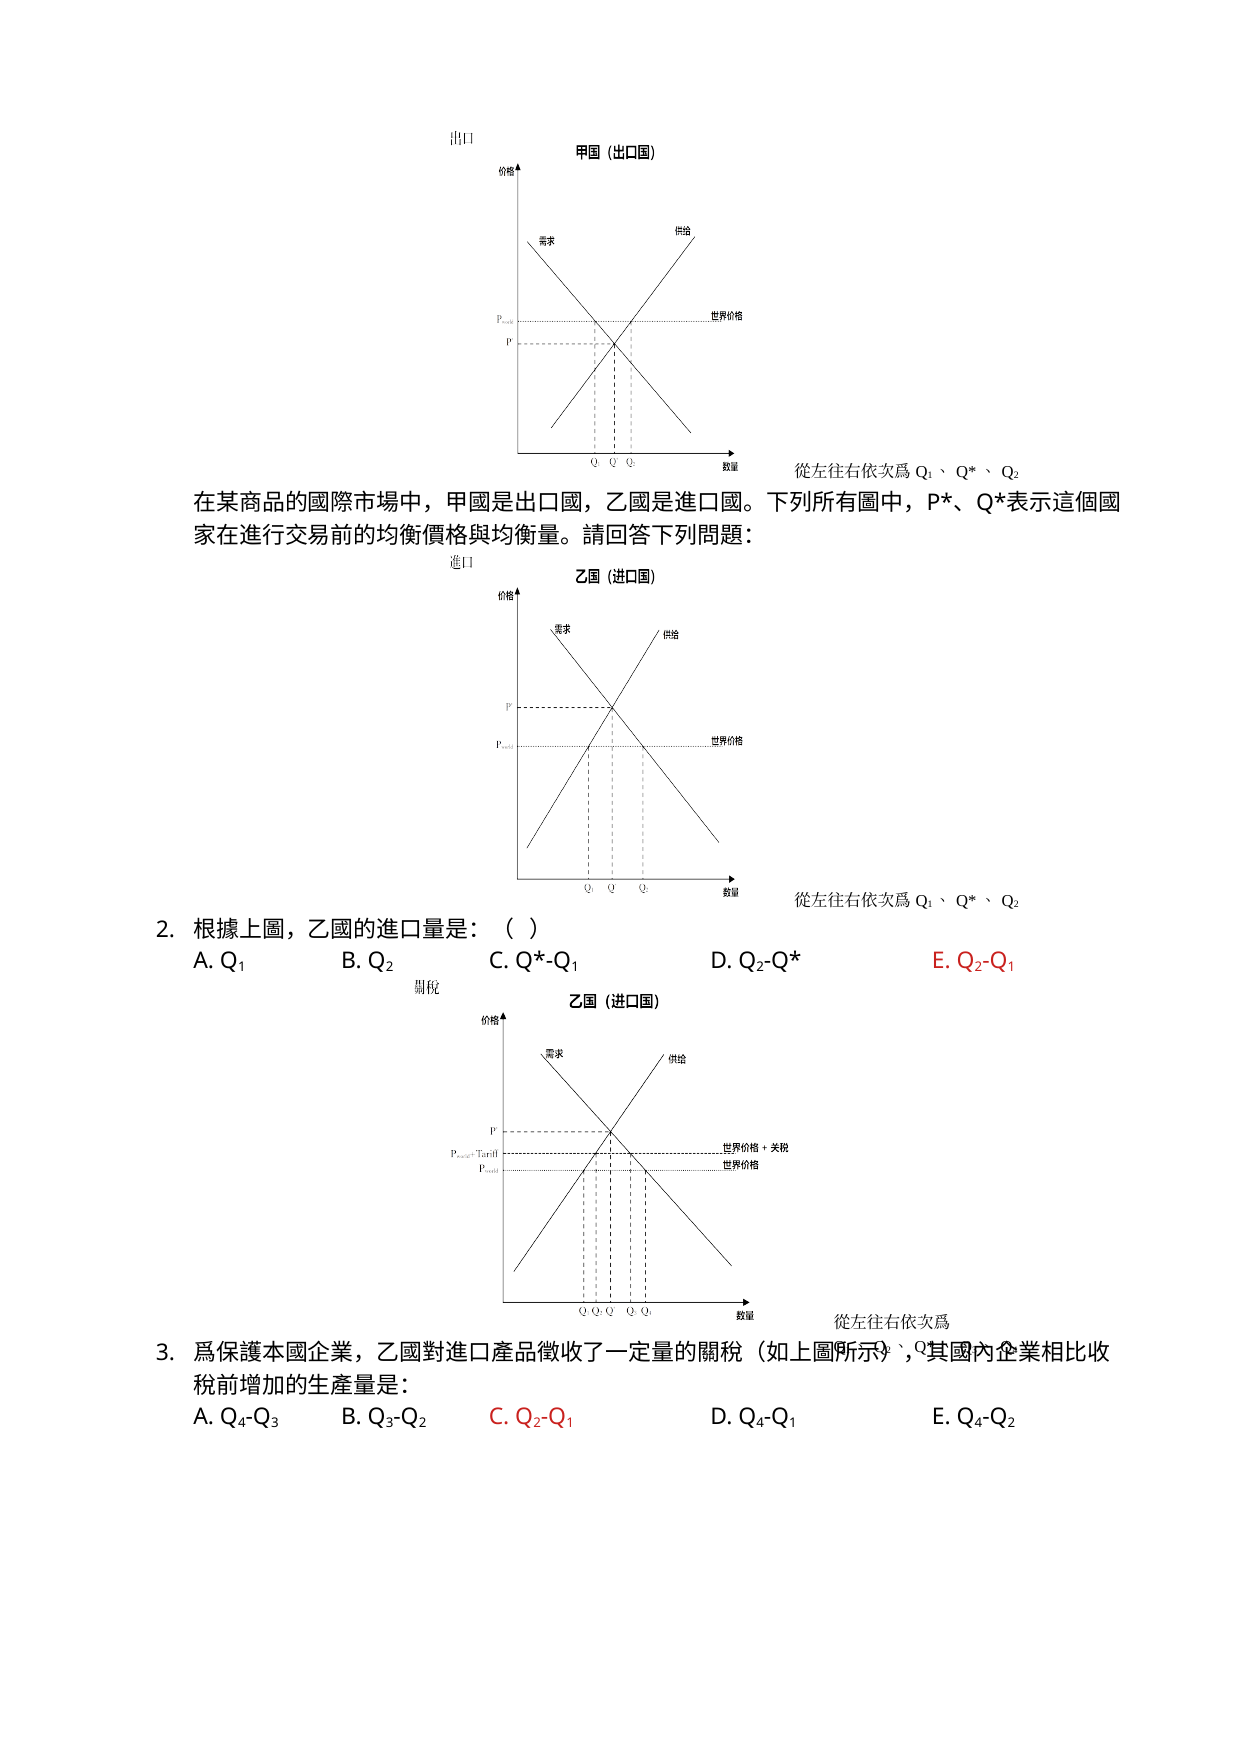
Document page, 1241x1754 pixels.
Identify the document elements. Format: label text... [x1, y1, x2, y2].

picture [414, 975, 826, 1334]
list A. Q1 B. Q2 C. Q*-Q1 D. Q2-Q* E. Q2-Q1 [156, 944, 1122, 975]
picture [450, 550, 790, 911]
list 根據上圖，乙國的進口量是：（ ） [156, 550, 1122, 944]
list 爲保護本國企業，乙國對進口產品徵收了一定量的關稅（如上圖所示），其國內企業相比收稅前增加的生產量是： [156, 975, 1122, 1400]
picture [451, 126, 789, 484]
list 在某商品的國際市場中，甲國是出口國，乙國是進口國。下列所有圖中，P*、Q*表示這個國家在進行交易前的均衡價格與均衡量。請回答下列問題： [156, 118, 1122, 550]
list A. Q4-Q3 B. Q3-Q2 C. Q2-Q1 D. Q4-Q1 E. Q4-Q2 [156, 1400, 1122, 1431]
